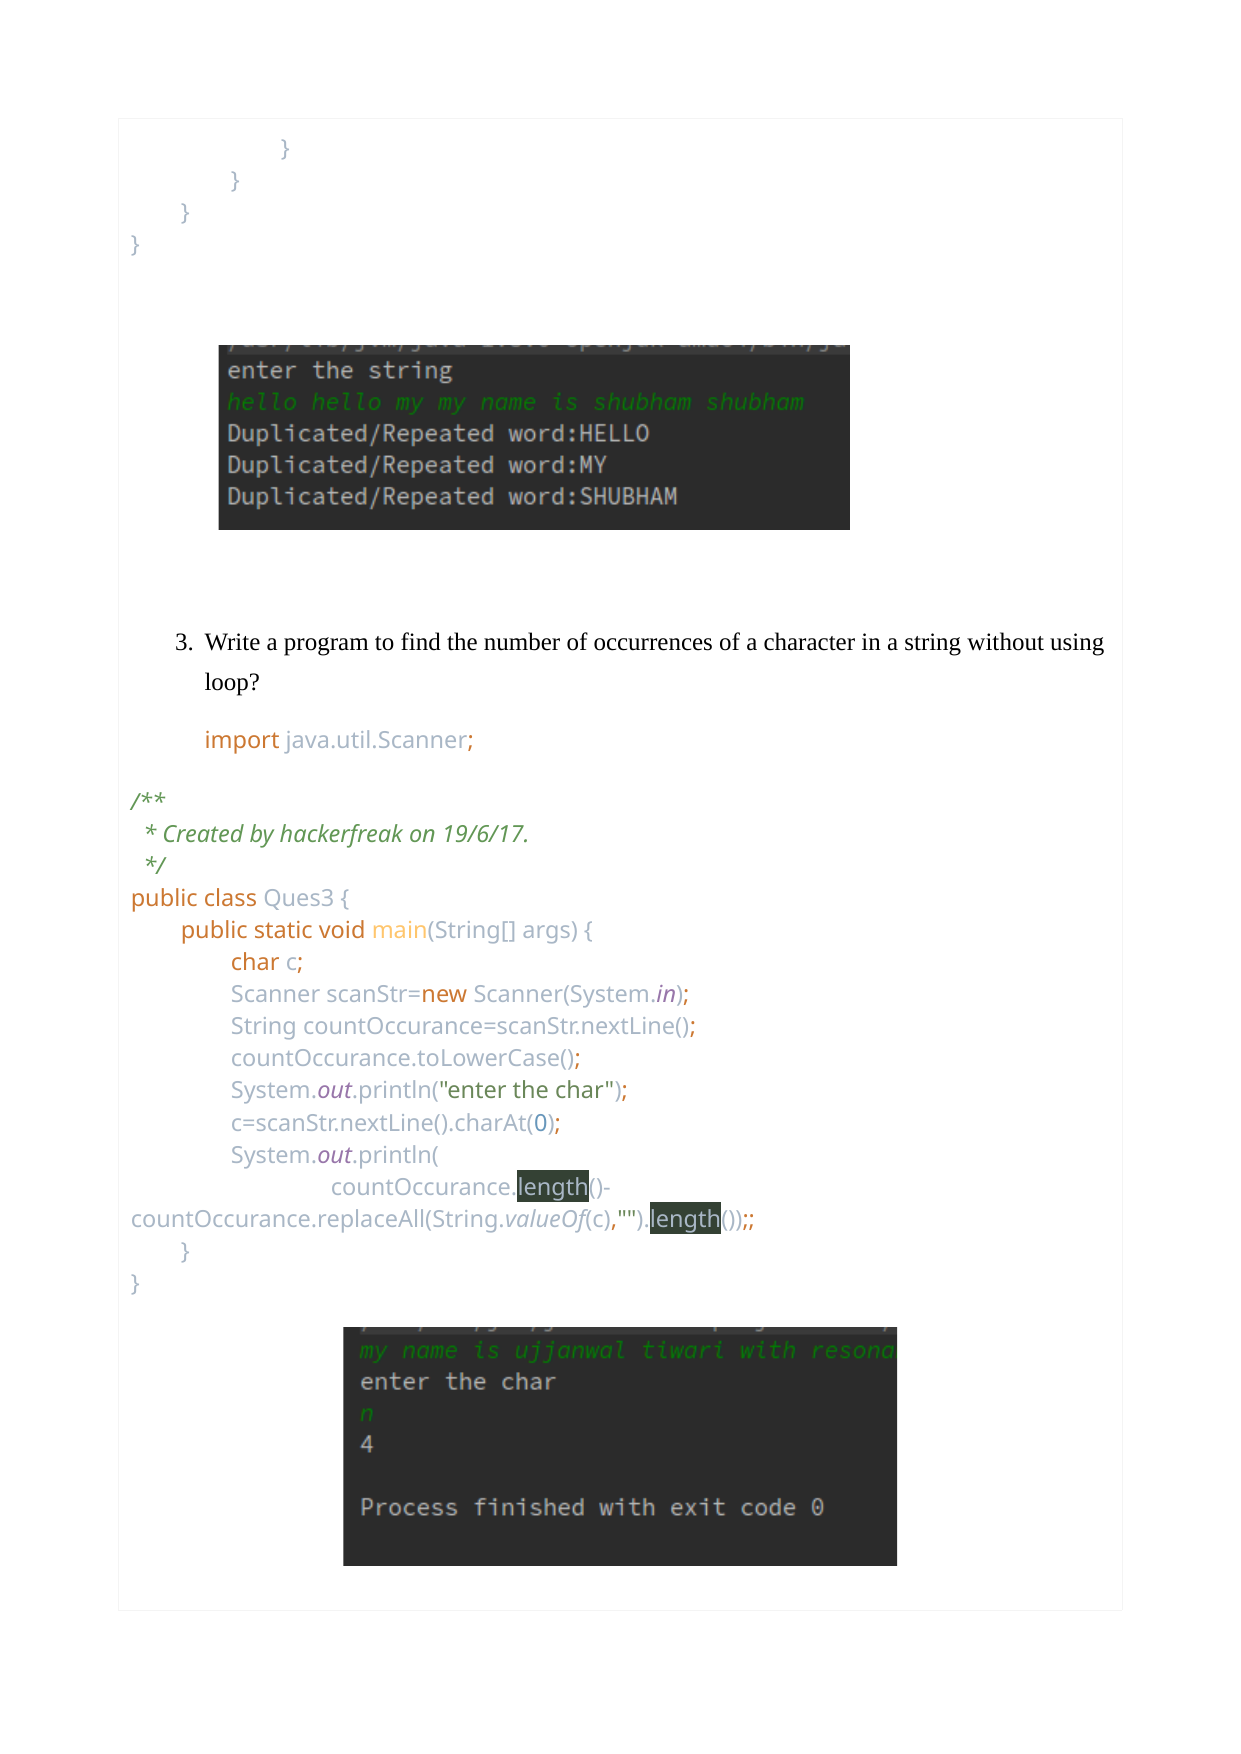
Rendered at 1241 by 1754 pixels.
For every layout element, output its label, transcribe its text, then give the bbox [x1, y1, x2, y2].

table_header Write a program to replace a substring inside a string with other string ? public class Ques1 { public static void main(String[] args) { String ReplaceString="hi my name is shubham verma"; System.out.println(ReplaceString.replaceAll("a", "aasdasda")); } } Write a program to find the number of occurrences of the duplicate words in a string and print them ? import java.util.HashMap; import java.util.Map; import java.util.Scanner; /** * Created by hackerfreak on 19/6/17. */ public class Ques2 { public static void main(String[] args) { System.out.println("enter the string"); Scanner scan = new Scanner(System.in); String input = scan.nextLine(); String[] words = input.split(" "); Map<String, String> wordMap = new HashMap<String, String>(); Map<String, String> printedMap = new HashMap<String, String>(); for (int i = 0; i < words.length; i++) { String word = words[i].toUpperCase(); if (wordMap.get(word) != null) { if (printedMap.get(word) == null) { System.out.println("Duplicated/Repeated word:" + word); printedMap.put(word, word); } } else { wordMap.put(word, word); } } } } Write a program to find the number of occurrences of a character in a string without using loop? import java.util.Scanner; /** * Created by hackerfreak on 19/6/17. */ public class Ques3 { public static void main(String[] args) { char c; Scanner scanStr=new Scanner(System.in); String countOccurance=scanStr.nextLine(); countOccurance.toLowerCase(); System.out.println("enter the char"); c=scanStr.nextLine().charAt(0); System.out.println( countOccurance.length()-countOccurance.replaceAll(String.valueOf(c),"").length());; } } Calculate the number & Percentage Of Lowercase Letters,Uppercase Letters, Digits And Other Special Characters In A String import java.util.Scanner; /** * Created by hackerfreak on 19/6/17. */ public class Ques4 { public static void main(String[] args) { System.out.println("enter the string"); Scanner scan = new Scanner(System.in); String input = scan.nextLine(); int lowerCaseCount=0; int upperCaseCount=0; int digit=0; int special=0; double lowerCasePercent,upperCasePercent,digitPercent,specialCharPercent; char Char; for(int i=0;i<input.length();i++) { Char=input.charAt(i); if (Character.isUpperCase(Char)){ upperCaseCount++; } else if (Character.isLowerCase(Char)){ lowerCaseCount++; } else if (Character.isDigit(Char)){ digit++; } else{ special++; } } lowerCasePercent=(lowerCaseCount*100)/input.length(); upperCasePercent=(upperCaseCount*100)/input.length(); digitPercent=(digit*100)/input.length(); specialCharPercent=(special*100)/input.length(); System.out.println("upper case count is : "+upperCaseCount+" and percentage is: "+ upperCasePercent); System.out.println("lower case count is : "+lowerCaseCount+" and percentage is: "+ lowerCasePercent); System.out.println("digit count is : "+digit+" and percentage is: "+ digitPercent); System.out.println("special char count is : "+special+" and percentage is: "+ specialCharPercent); } } Find common elements between two arrays. public class Ques5 { public static void main(String[] args) { int []array= {12,13,26,24,58,96,45}; int []array1= {96,20,24,30,40,13,50}; for (int i=0;i<array.length;i++) { for (int j=0;j<array1.length;j++) { if(array[i]==array1[j]) System.out.println("duplicate element found "+array[i]); } } } } There is an array with every element repeated twice except one. Find that element? /** * Created by hackerfreak on 19/6/17. */ public class Ques6 { public static void main(String[] args) { int []array={1,1,2,2,3,3,4,5,5}; int Unique=array[0]; for(int i=1;i<array.length;i++) { Unique = Unique ^ array[i]; } System.out.println(Unique); } } Write a program to print your Firstname,LastName & age using static block,static method & static variable respectively /** * Created by hackerfreak on 19/6/17. */ public class Ques7 { static { System.out.println("shubham"); } public static void main(String[] args) { StaticDemo.DisplayLastName(); System.out.println(StaticDemo.age); } static class StaticDemo{ static int age=23; static String last_name="verma"; public static void DisplayLastName(){ System.out.println(last_name); } } } Write a program to reverse a string and remove character from index 4 to index 9 from the reversed string using String Buffer. import java.util.Scanner; /** * Created by hackerfreak on 20/6/17. */ public class Ques8 { public static void main(String[] args) { System.out.println("enter a string"); Scanner scanner=new Scanner(System.in); String StringToReverse=scanner.nextLine(); System.out.println(StringToReverse); String reversed=new StringBuffer(StringToReverse).reverse().toString(); System.out.println(reversed); String removedChar=new StringBuffer(new StringBuffer(reversed).deleteCharAt(4).toString()) .deleteCharAt(9).toString(); System.out.println(removedChar); } } Write a program to read text file & print the content of file using String Builder. import java.io.BufferedInputStream; import java.io.FileInputStream; import java.io.FileNotFoundException; import java.io.IOException; /** * Created by hackerfreak on 20/6/17. */ public class Ques9 { public static void main(String[] args) throws IOException { FileInputStream fileInputStream= null; try { fileInputStream = new FileInputStream("/home/hackerfreak/Desktop/list.txt"); } catch (FileNotFoundException e) { e.printStackTrace(); } BufferedInputStream bufferedInputStream=new BufferedInputStream(fileInputStream); StringBuilder s=new StringBuilder(""); int i; while((i=bufferedInputStream.read())!=-1) { s.append((char)i); } bufferedInputStream.close(); fileInputStream.close(); System.out.println(s); } } Write a program to display values of enums using a constructor & getPrice() method(Example display house & thier prices ). /** * Created by hackerfreak on 20/6/17. */ public class Ques10 { public static void main(String[] args) { for (HousePrices x:HousePrices.values()) { System.out.printf("price of "+x+" "+" "+x.getPrice()+"crore\n"); } } } enum HousePrices{ VILLA(2), Bunglow(3), PENTHOUSE(7); private int price; HousePrices(int i) { price=i; } int getPrice() { return price; } } Write a single program for following operation using overloading A) Adding 2 integer number B) Adding 2 double C) Multipling 2 float d) Multipling 2 int E) concate 2 string F) Concate 3 String /** * Created by hackerfreak on 20/6/17. */ public class ques11 { public static void main(String[] args) { Addition I=new Addition(); I.add(2,3); I.add(2.5,3.5); Multiplication multiplication=new Multiplication(); multiplication.mul(3,5); multiplication.mul(3.5f,2.5f); StringOperation SO=new StringOperation(); SO.concat("shubham","verma","TTN"); } } class Addition{ public void add(int x,int y) { System.out.println(x+y); } public void add(double x,double y) { System.out.println(x+y); } } class Multiplication{ public void mul(int x,int y) { System.out.println(x*y); } public void mul(float x,float y) { System.out.println(x*y); } } class StringOperation{ public void concat(String a,String b){ StringBuilder sb=new StringBuilder(a); sb.append(b).toString(); System.out.println(sb); }public void concat(String a,String b,String c){ StringBuilder sb=new StringBuilder(a); sb.append(b).toString(); sb.append(c).toString(); System.out.println(sb); } } Create 3 sub class of bank SBI,BOI,ICICI all 4 should have method called getDetails which provide there specific details like rateofinterest etc,print details of every banks [119, 119, 1122, 1610]
picture [218, 345, 850, 530]
picture [343, 1327, 898, 1566]
